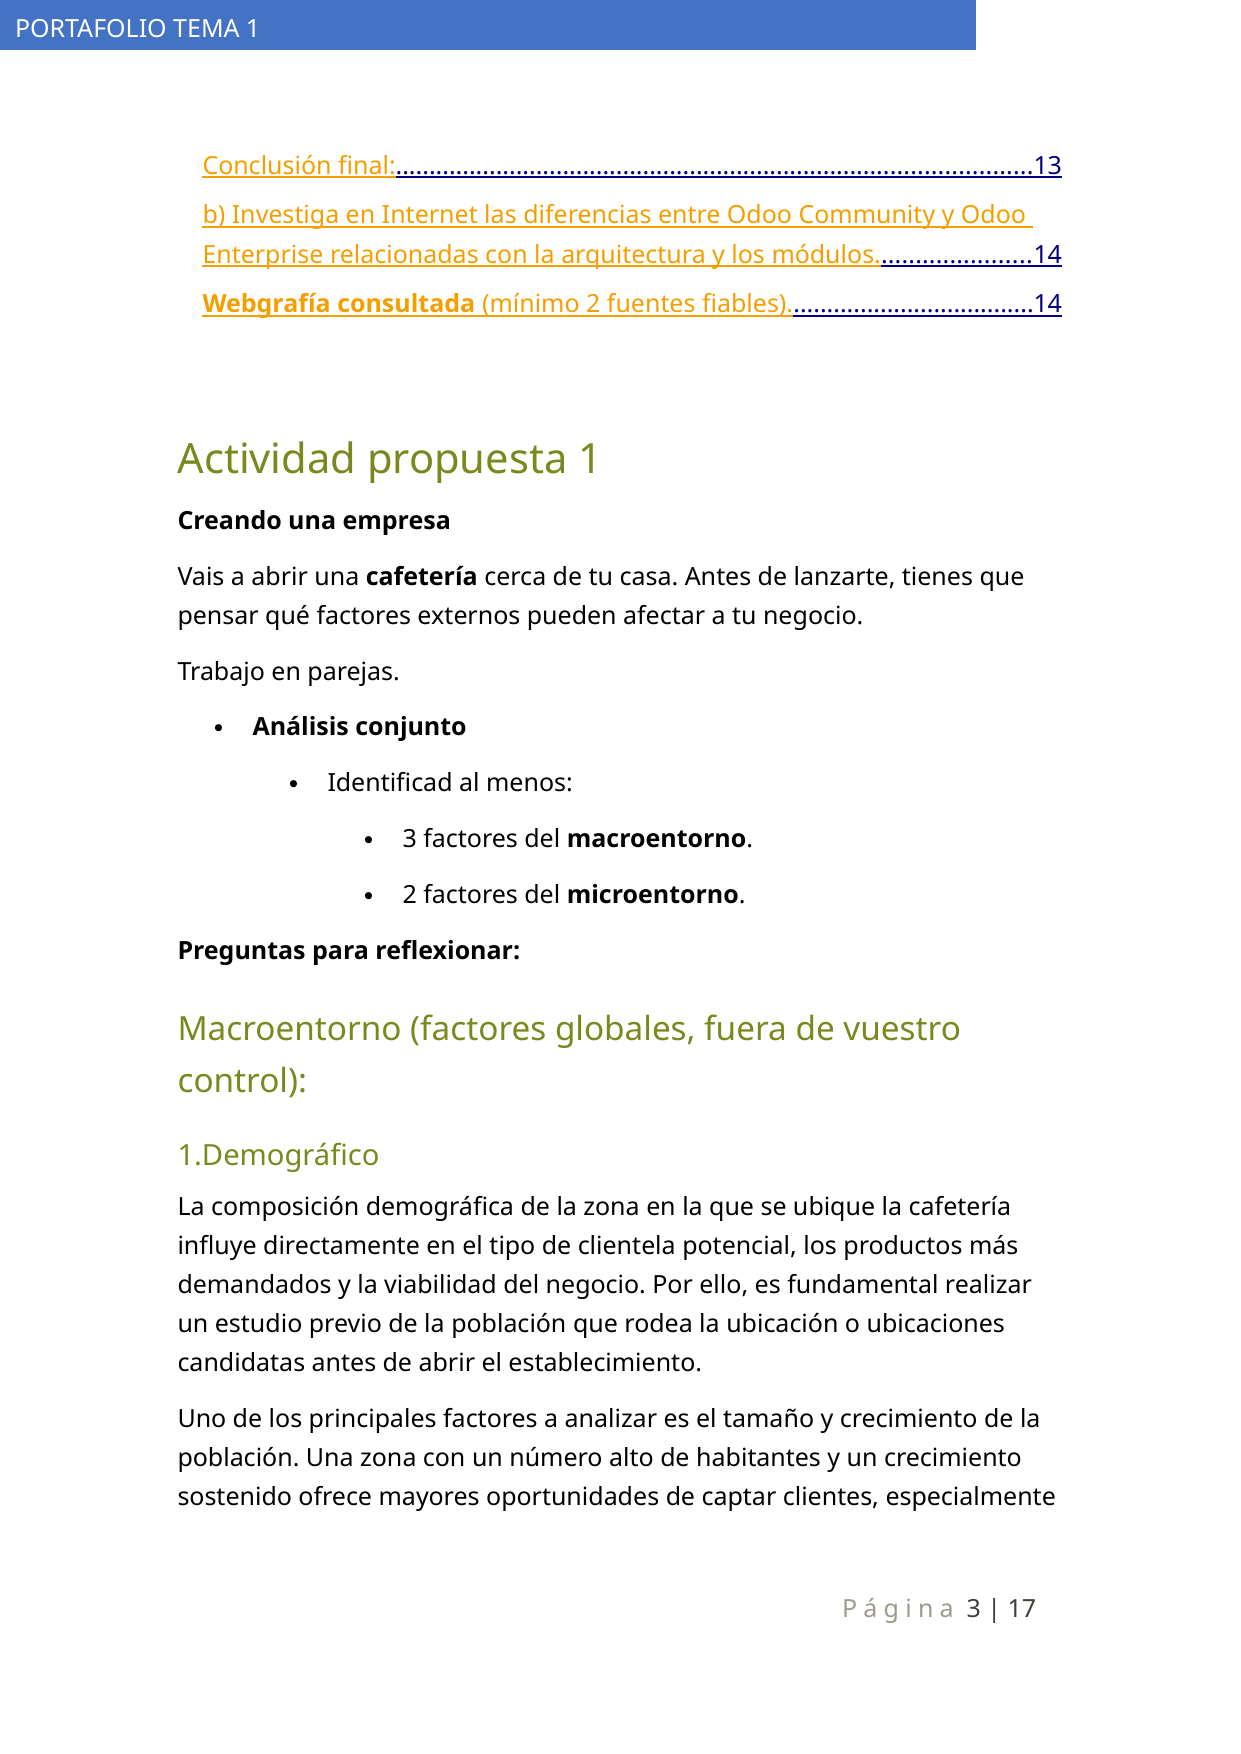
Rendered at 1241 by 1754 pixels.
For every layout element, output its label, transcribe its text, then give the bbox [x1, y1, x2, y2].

text b) Investiga en Internet las diferencias entre Odoo Community y Odoo Enterprise relacionadas con la arquitectura y los módulos. 14 [202, 197, 1063, 270]
text Conclusión final: 13 [202, 148, 1063, 182]
subtitle 1.Demográfico [177, 1134, 1063, 1174]
text Vais a abrir una cafetería cerca de tu casa. Antes de lanzarte, tienes que pensar qué factores externos pueden afectar a tu negocio. [177, 558, 1063, 631]
text Webgrafía consultada (mínimo 2 fuentes fiables). 14 [202, 286, 1063, 320]
subtitle Actividad propuesta 1 [177, 429, 1063, 486]
list 2 factores del microentorno. [365, 877, 1063, 911]
text Trabajo en parejas. [177, 653, 1063, 687]
text Preguntas para reflexionar: [177, 932, 1063, 966]
text La composición demográfica de la zona en la que se ubique la cafetería influye directamente en el tipo de clientela potencial, los productos más demandados y la viabilidad del negocio. Por ello, es fundamental realizar un estudio previo de la población que rodea la ubicación o ubicaciones candidatas antes de abrir el establecimiento. [177, 1188, 1063, 1379]
text Creando una empresa [177, 502, 1063, 536]
list 3 factores del macroentorno. [365, 821, 1063, 855]
list Análisis conjunto [215, 709, 1063, 743]
text Uno de los principales factores a analizar es el tamaño y crecimiento de la población. Una zona con un número alto de habitantes y un crecimiento sostenido ofrece mayores oportunidades de captar clientes, especialmente [177, 1401, 1063, 1513]
subtitle Macroentorno (factores globales, fuera de vuestro control): [177, 1005, 1063, 1102]
list Identificad al menos: [290, 765, 1063, 799]
